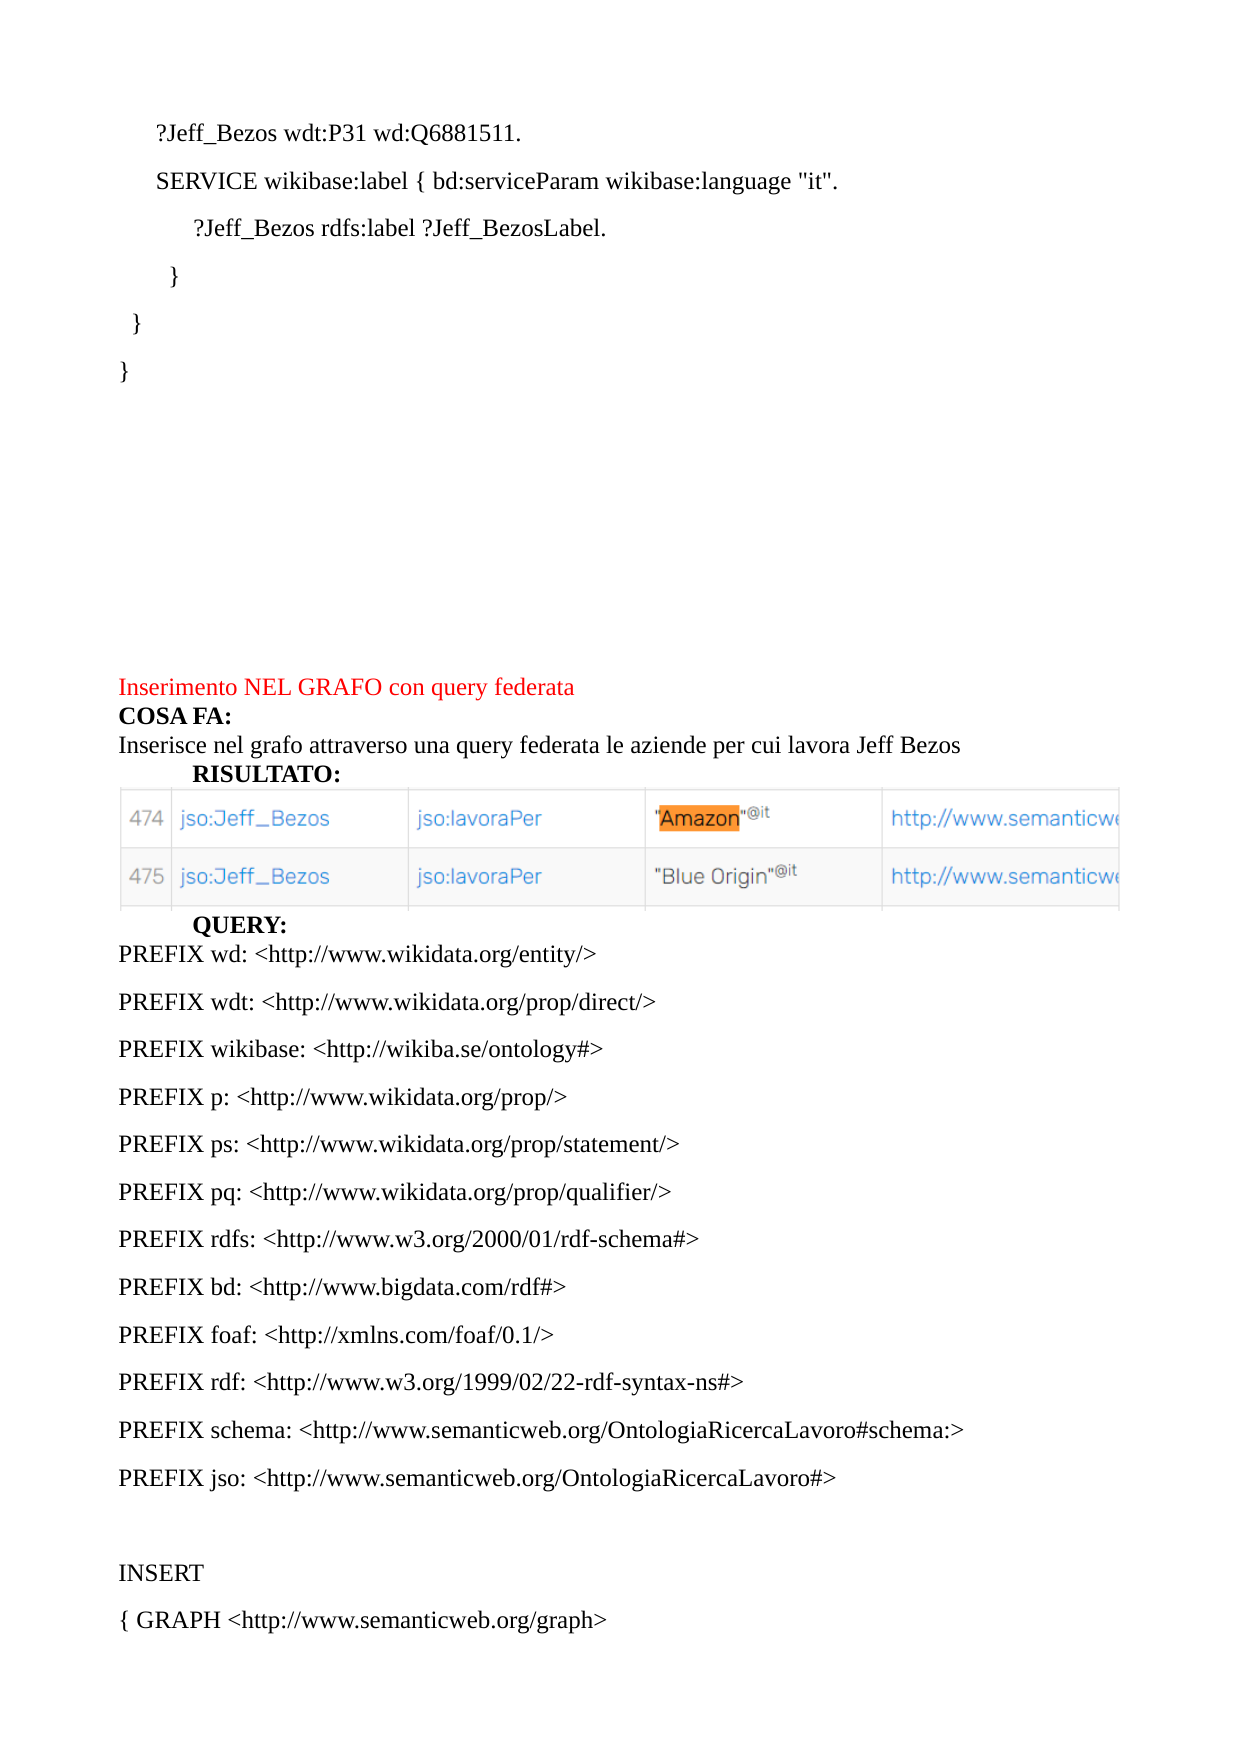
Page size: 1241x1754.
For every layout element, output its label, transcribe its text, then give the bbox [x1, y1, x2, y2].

text } [118, 308, 1122, 337]
text COSA FA: [118, 701, 1122, 730]
text PREFIX schema: <http://www.semanticweb.org/OntologiaRicercaLavoro#schema:> [118, 1415, 1122, 1444]
text SERVICE wikibase:label { bd:serviceParam wikibase:language "it". [118, 166, 1122, 194]
text ?Jeff_Bezos rdfs:label ?Jeff_BezosLabel. [118, 213, 1122, 242]
text PREFIX wd: <http://www.wikidata.org/entity/> [118, 939, 1122, 968]
text PREFIX pq: <http://www.wikidata.org/prop/qualifier/> [118, 1177, 1122, 1206]
text } [118, 261, 1122, 290]
text INSERT [118, 1558, 1122, 1587]
text PREFIX wdt: <http://www.wikidata.org/prop/direct/> [118, 987, 1122, 1015]
text PREFIX jso: <http://www.semanticweb.org/OntologiaRicercaLavoro#> [118, 1463, 1122, 1491]
text PREFIX wikibase: <http://wikiba.se/ontology#> [118, 1034, 1122, 1063]
text PREFIX p: <http://www.wikidata.org/prop/> [118, 1082, 1122, 1111]
text ?Jeff_Bezos wdt:P31 wd:Q6881511. [118, 118, 1122, 147]
text QUERY: [118, 911, 1122, 939]
text { GRAPH <http://www.semanticweb.org/graph> [118, 1605, 1122, 1634]
text PREFIX rdf: <http://www.w3.org/1999/02/22-rdf-syntax-ns#> [118, 1367, 1122, 1396]
text Inserisce nel grafo attraverso una query federata le aziende per cui lavora Jeff Bezos [118, 730, 1122, 759]
text RISULTATO: [118, 759, 1122, 787]
text PREFIX foaf: <http://xmlns.com/foaf/0.1/> [118, 1320, 1122, 1348]
text PREFIX bd: <http://www.bigdata.com/rdf#> [118, 1272, 1122, 1301]
text PREFIX ps: <http://www.wikidata.org/prop/statement/> [118, 1129, 1122, 1158]
text Inserimento NEL GRAFO con query federata [118, 672, 1122, 701]
text PREFIX rdfs: <http://www.w3.org/2000/01/rdf-schema#> [118, 1224, 1122, 1253]
text } [118, 356, 1122, 385]
